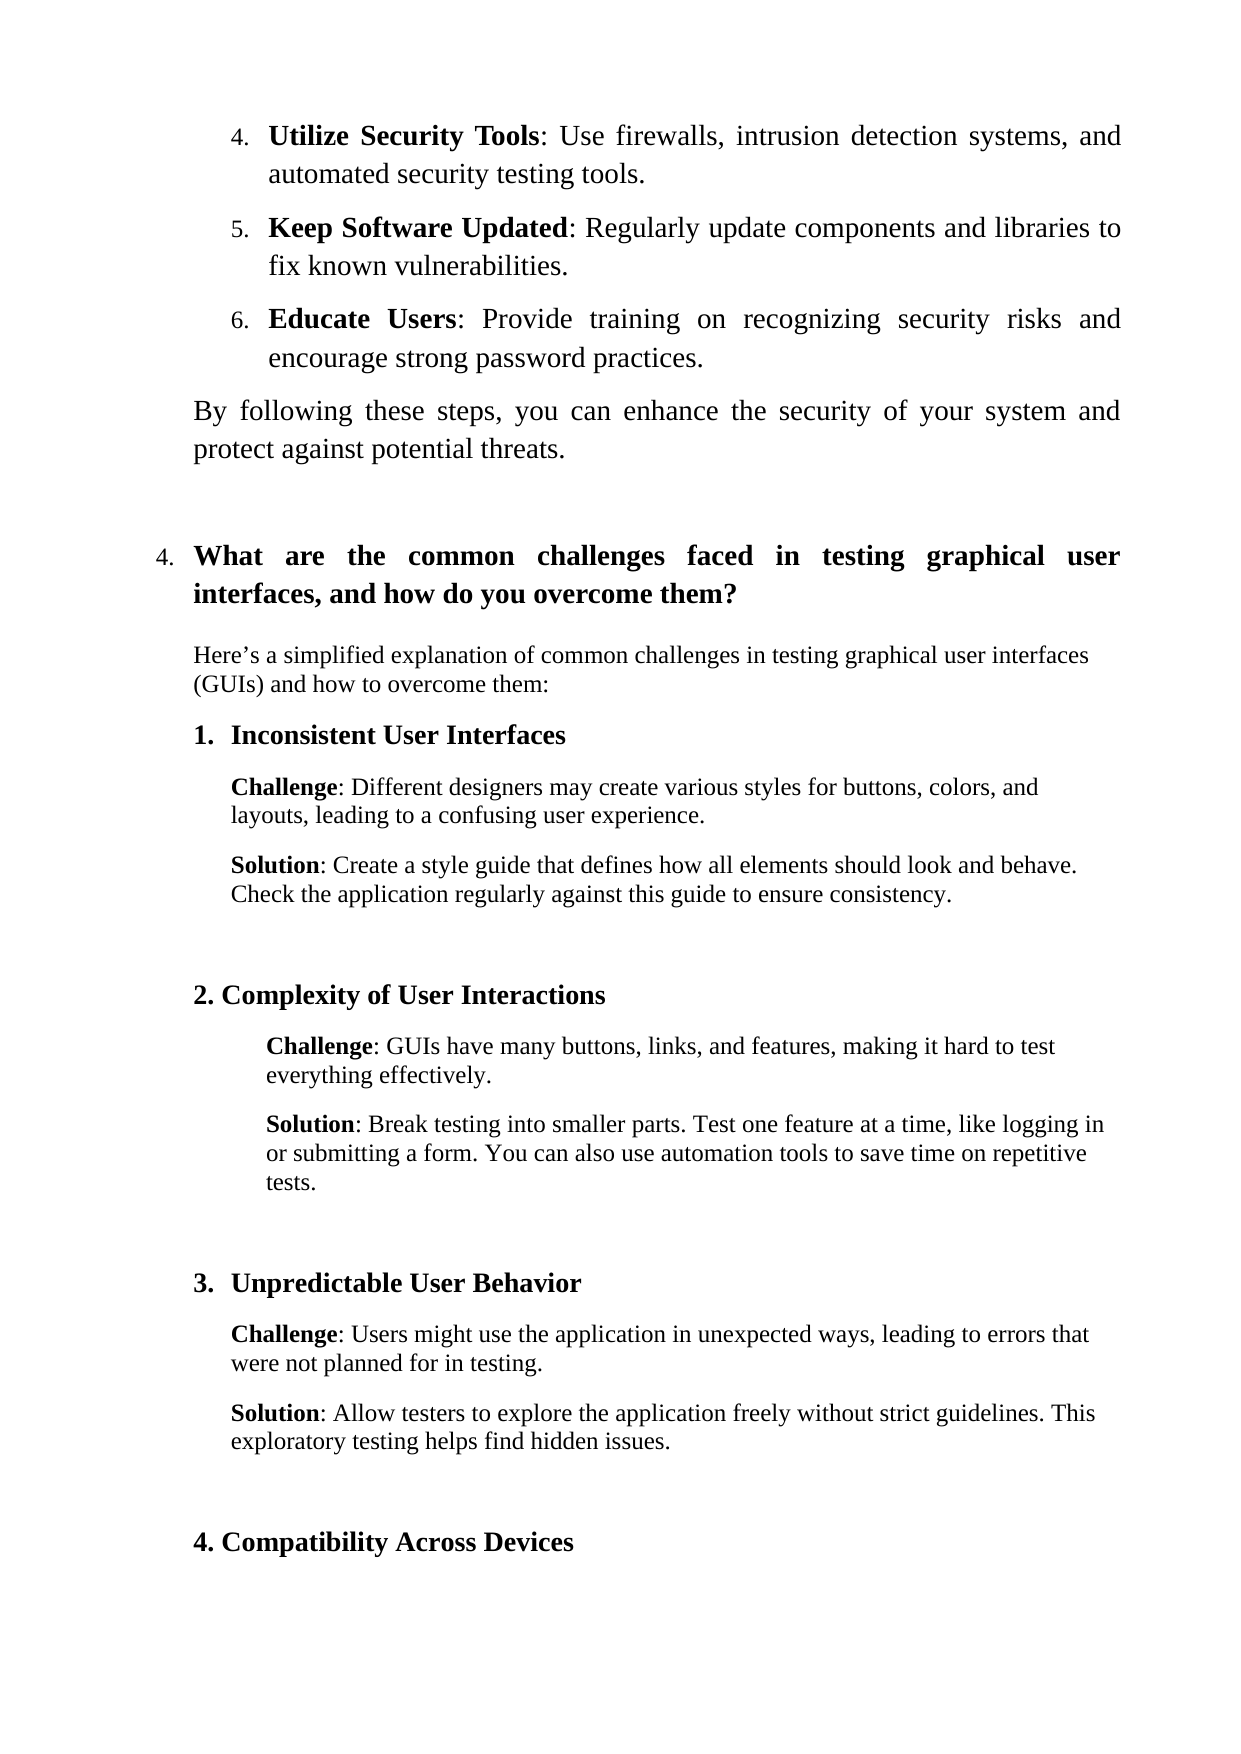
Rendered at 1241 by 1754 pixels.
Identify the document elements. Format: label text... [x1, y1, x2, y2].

text By following these steps, you can enhance the security of your system and protect against potential threats. [193, 393, 1122, 465]
list Unpredictable User Behavior [193, 1266, 1122, 1298]
subtitle Challenge: Different designers may create various styles for buttons, colors, and layouts, leading to a confusing user experience. [231, 772, 1122, 829]
subtitle 4. Compatibility Across Devices [193, 1526, 1122, 1558]
list Solution: Break testing into smaller parts. Test one feature at a time, like logging in or submitting a form. You can also use automation tools to save time on repetitive tests. [266, 1109, 1122, 1196]
list Keep Software Updated: Regularly update components and libraries to fix known vulnerabilities. [231, 210, 1122, 282]
list Inconsistent User Interfaces [193, 718, 1122, 751]
subtitle Challenge: Users might use the application in unexpected ways, leading to errors that were not planned for in testing. [231, 1319, 1122, 1377]
list Utilize Security Tools: Use firewalls, intrusion detection systems, and automated security testing tools. [231, 118, 1122, 190]
list Solution: Create a style guide that defines how all elements should look and behave. Check the application regularly against this guide to ensure consistency. [231, 850, 1122, 907]
subtitle 2. Complexity of User Interactions [193, 978, 1122, 1010]
list Solution: Allow testers to explore the application freely without strict guidelines. This exploratory testing helps find hidden issues. [231, 1398, 1122, 1455]
list Educate Users: Provide training on recognizing security risks and encourage strong password practices. [231, 301, 1122, 373]
list Here’s a simplified explanation of common challenges in testing graphical user interfaces (GUIs) and how to overcome them: [193, 640, 1122, 697]
list Challenge: GUIs have many buttons, links, and features, making it hard to test everything effectively. [266, 1031, 1122, 1088]
list What are the common challenges faced in testing graphical user interfaces, and how do you overcome them? [156, 538, 1122, 610]
